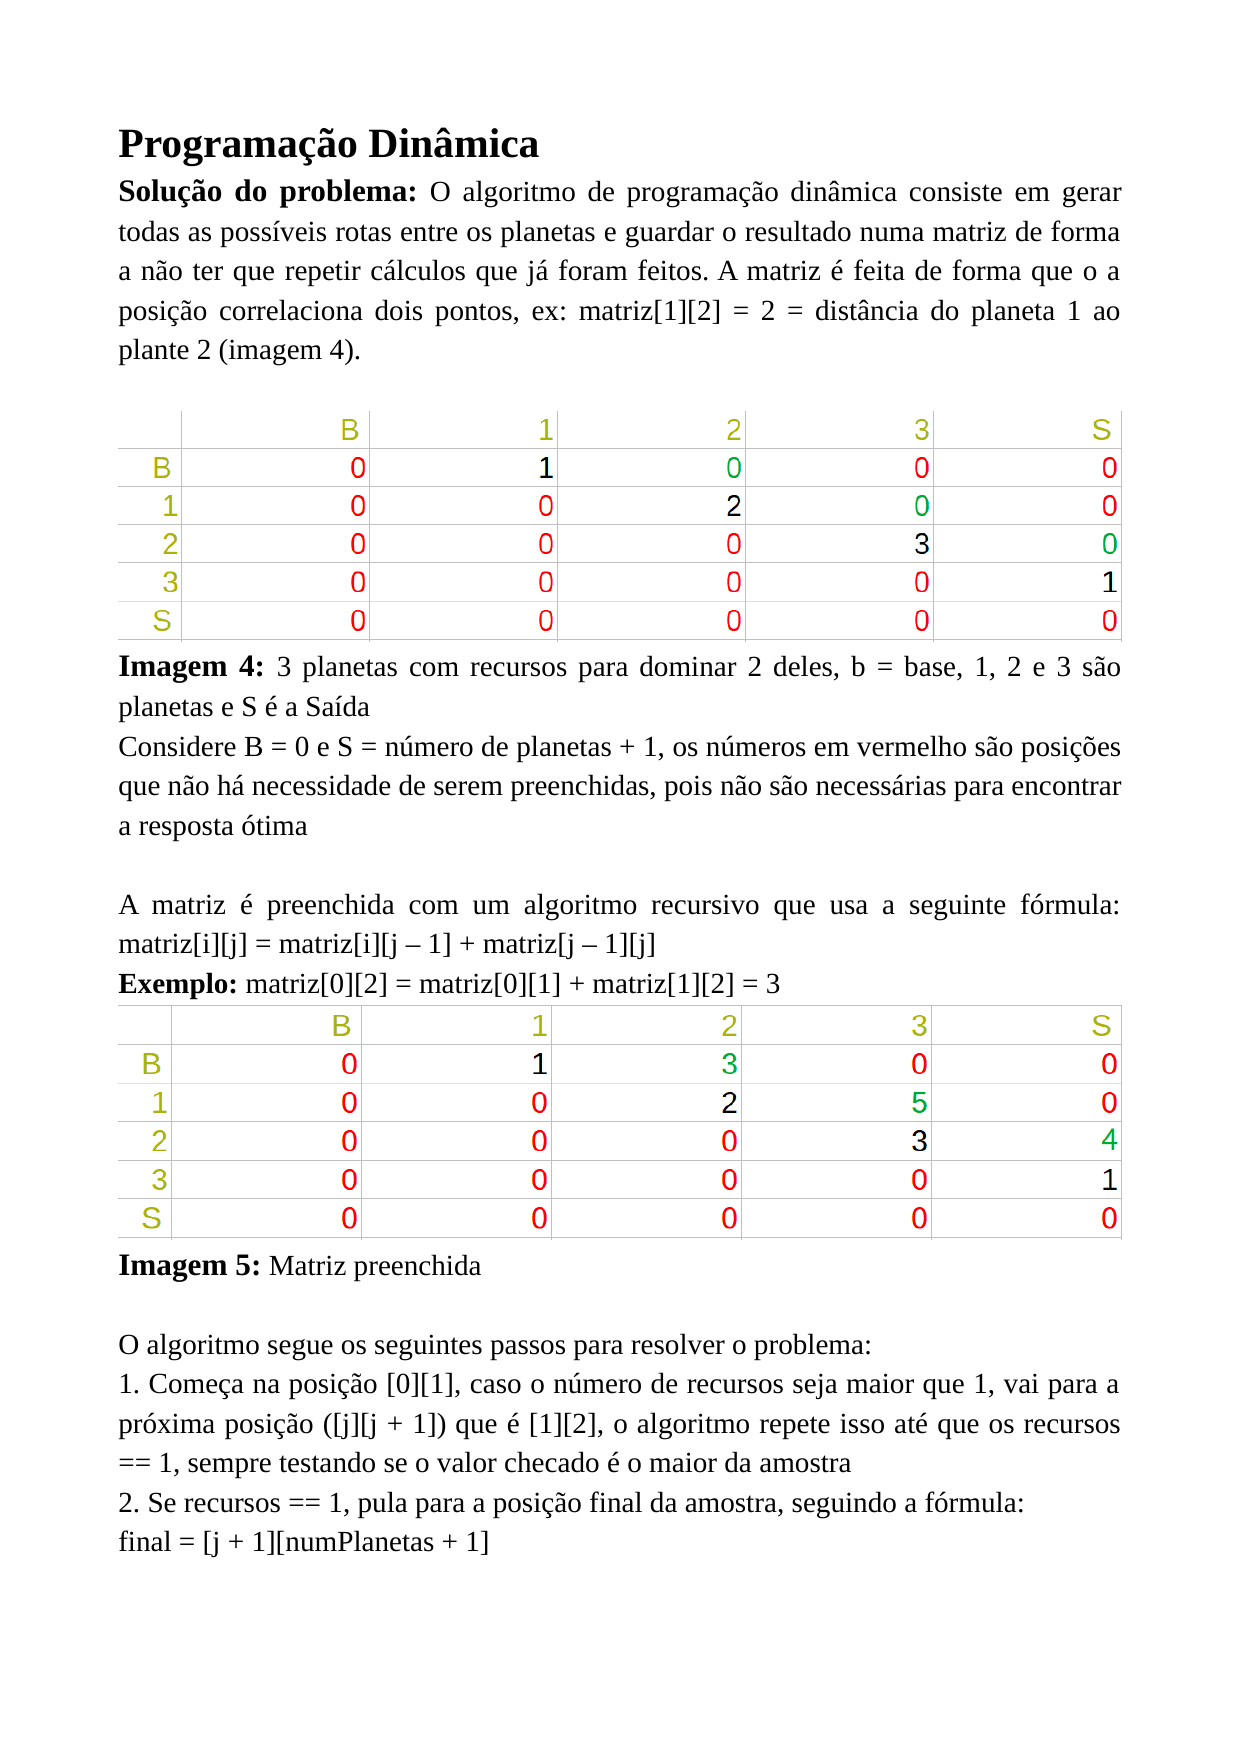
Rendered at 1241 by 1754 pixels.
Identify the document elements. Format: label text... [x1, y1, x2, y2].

text A matriz é preenchida com um algoritmo recursivo que usa a seguinte fórmula: matriz[i][j] = matriz[i][j – 1] + matriz[j – 1][j] [118, 887, 1122, 960]
text Imagem 4: 3 planetas com recursos para dominar 2 deles, b = base, 1, 2 e 3 são planetas e S é a Saída [118, 642, 1122, 723]
picture [118, 411, 1123, 642]
text Solução do problema: O algoritmo de programação dinâmica consiste em gerar todas as possíveis rotas entre os planetas e guardar o resultado numa matriz de forma a não ter que repetir cálculos que já foram feitos. A matriz é feita de forma que o a posição correlaciona dois pontos, ex: matriz[1][2] = 2 = distância do planeta 1 ao plante 2 (imagem 4). [118, 172, 1122, 366]
text O algoritmo segue os seguintes passos para resolver o problema: [118, 1327, 1122, 1361]
text 2. Se recursos == 1, pula para a posição final da amostra, seguindo a fórmula: [118, 1485, 1122, 1519]
text Programação Dinâmica [118, 118, 1122, 166]
text 1. Começa na posição [0][1], caso o número de recursos seja maior que 1, vai para a próxima posição ([j][j + 1]) que é [1][2], o algoritmo repete isso até que os recursos == 1, sempre testando se o valor checado é o maior da amostra [118, 1367, 1122, 1479]
picture [118, 1005, 1123, 1240]
text Imagem 5: Matriz preenchida [118, 1240, 1122, 1282]
text Considere B = 0 e S = número de planetas + 1, os números em vermelho são posições que não há necessidade de serem preenchidas, pois não são necessárias para encontrar a resposta ótima [118, 729, 1122, 841]
text Exemplo: matriz[0][2] = matriz[0][1] + matriz[1][2] = 3 [118, 966, 1122, 999]
text final = [j + 1][numPlanetas + 1] [118, 1524, 1122, 1558]
